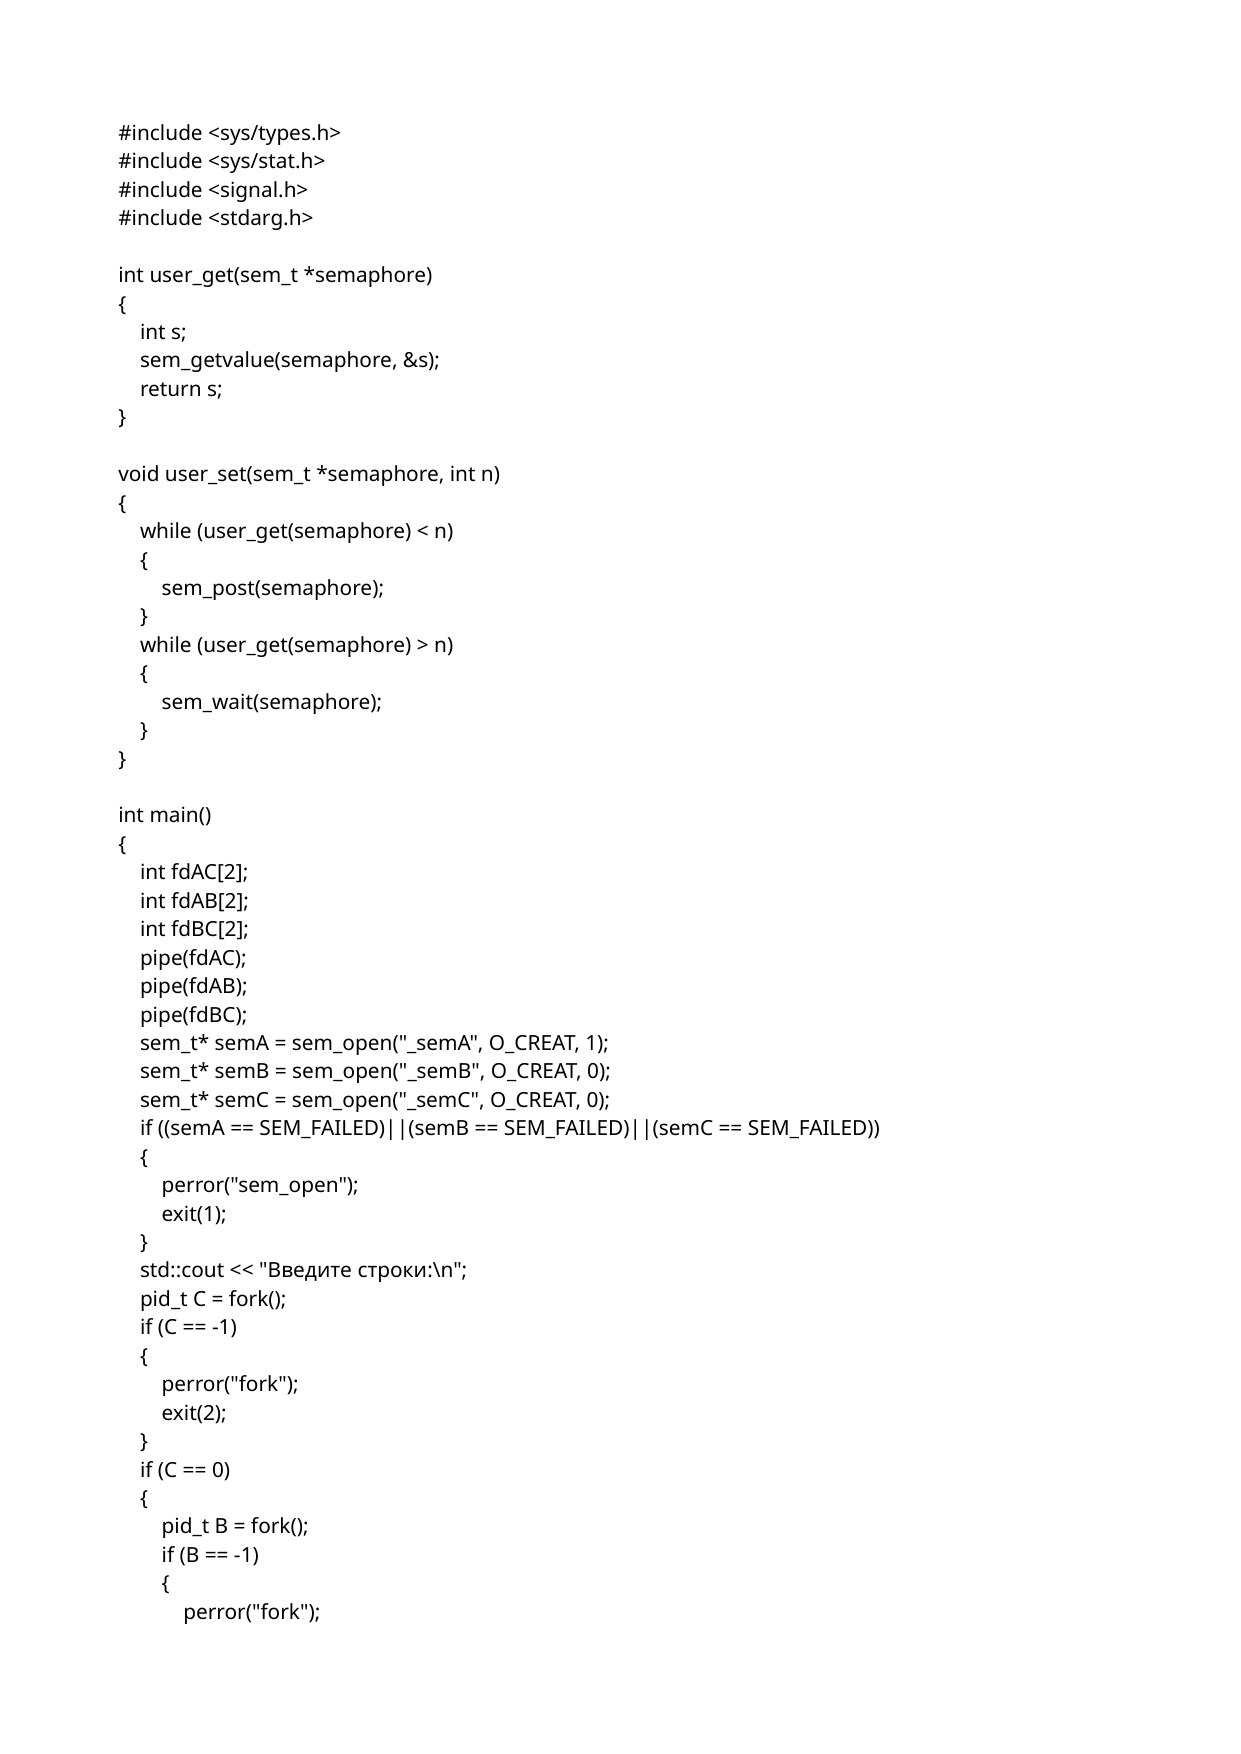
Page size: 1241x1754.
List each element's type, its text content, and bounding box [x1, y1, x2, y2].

text while (user_get(semaphore) < n) [118, 516, 1122, 545]
text if (C == 0) [118, 1455, 1122, 1483]
text pipe(fdBC); [118, 1000, 1122, 1028]
text { [118, 1483, 1122, 1512]
text { [118, 488, 1122, 516]
text if (B == -1) [118, 1540, 1122, 1568]
text perror("fork"); [118, 1369, 1122, 1398]
text { [118, 658, 1122, 687]
text sem_t* semB = sem_open("_semB", O_CREAT, 0); [118, 1057, 1122, 1085]
text int main() [118, 801, 1122, 829]
text } [118, 1426, 1122, 1455]
text perror("fork"); [118, 1597, 1122, 1625]
text return s; [118, 374, 1122, 402]
text { [118, 829, 1122, 857]
text pid_t C = fork(); [118, 1284, 1122, 1312]
text sem_t* semC = sem_open("_semC", O_CREAT, 0); [118, 1085, 1122, 1113]
text sem_wait(semaphore); [118, 687, 1122, 715]
text while (user_get(semaphore) > n) [118, 630, 1122, 658]
text { [118, 1142, 1122, 1170]
text { [118, 1341, 1122, 1369]
text exit(2); [118, 1398, 1122, 1426]
text { [118, 289, 1122, 317]
text pipe(fdAB); [118, 971, 1122, 1000]
text int fdBC[2]; [118, 914, 1122, 943]
text std::cout << "Введите строки:\n"; [118, 1256, 1122, 1284]
text int user_get(sem_t *semaphore) [118, 260, 1122, 289]
text #include <signal.h> [118, 175, 1122, 203]
text void user_set(sem_t *semaphore, int n) [118, 459, 1122, 488]
text } [118, 744, 1122, 772]
text int fdAB[2]; [118, 886, 1122, 914]
text int s; [118, 317, 1122, 346]
text } [118, 602, 1122, 630]
text exit(1); [118, 1199, 1122, 1227]
text #include <sys/types.h> [118, 118, 1122, 147]
text if ((semA == SEM_FAILED)||(semB == SEM_FAILED)||(semC == SEM_FAILED)) [118, 1113, 1122, 1142]
text sem_post(semaphore); [118, 573, 1122, 602]
text #include <sys/stat.h> [118, 147, 1122, 175]
text sem_getvalue(semaphore, &s); [118, 346, 1122, 374]
text { [118, 545, 1122, 573]
text sem_t* semA = sem_open("_semA", O_CREAT, 1); [118, 1028, 1122, 1057]
text } [118, 1227, 1122, 1256]
text int fdAC[2]; [118, 857, 1122, 886]
text pid_t B = fork(); [118, 1512, 1122, 1540]
text { [118, 1568, 1122, 1597]
text } [118, 402, 1122, 431]
text } [118, 715, 1122, 744]
text pipe(fdAC); [118, 943, 1122, 971]
text #include <stdarg.h> [118, 203, 1122, 232]
text perror("sem_open"); [118, 1170, 1122, 1199]
text if (C == -1) [118, 1312, 1122, 1341]
